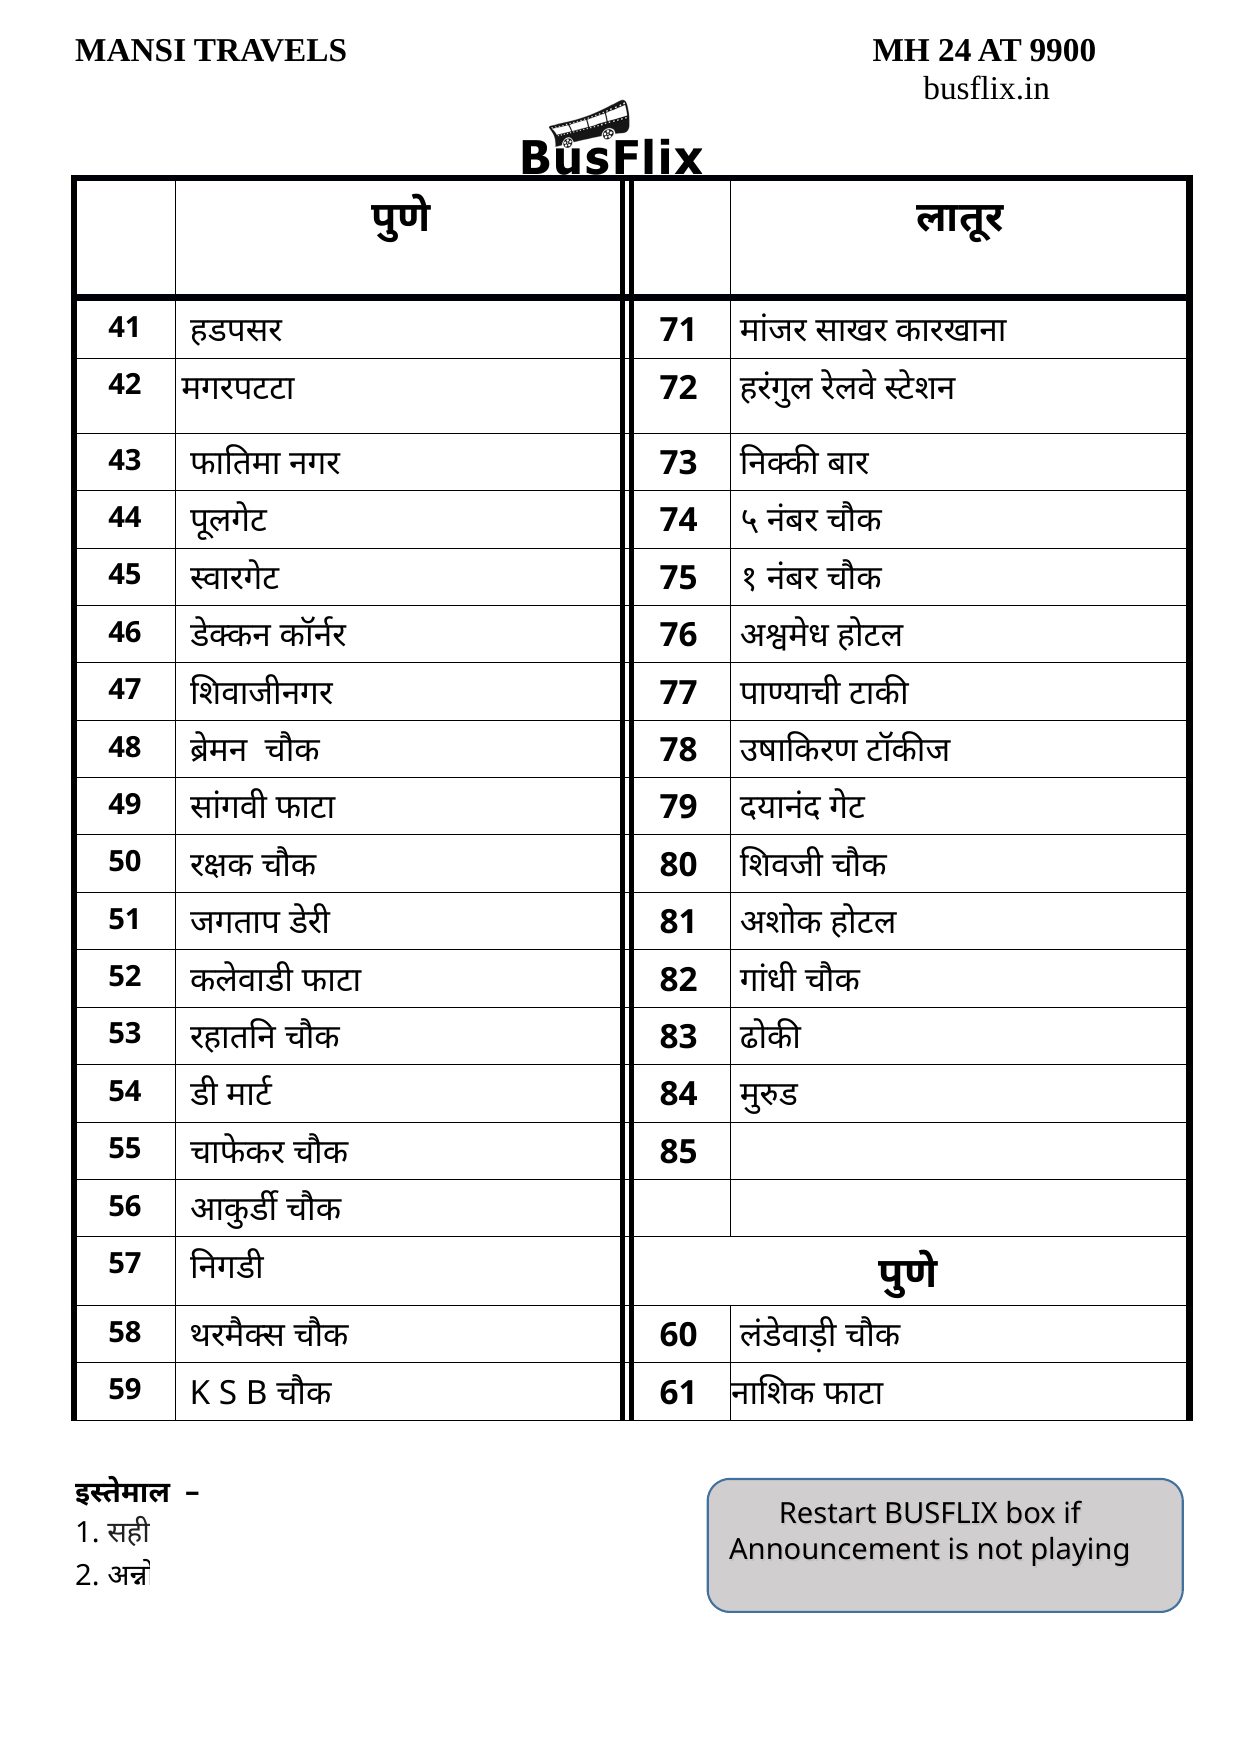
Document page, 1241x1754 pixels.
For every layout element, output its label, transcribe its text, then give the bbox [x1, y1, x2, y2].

table_cell 49 [77, 778, 175, 834]
table_cell [1193, 433, 1240, 490]
table_cell 56 [77, 1180, 175, 1236]
table_cell १ नंबर चौक [731, 549, 1186, 605]
table_cell 47 [77, 663, 175, 719]
table_cell [1193, 358, 1240, 433]
table_cell [634, 1180, 730, 1236]
table_cell 50 [77, 835, 175, 892]
table_cell [1193, 1305, 1240, 1362]
table_cell [1193, 662, 1240, 719]
table_cell [1193, 490, 1240, 547]
table_cell पाण्याची टाकी [731, 663, 1186, 719]
table_cell सांगवी फाटा [176, 778, 620, 834]
table_cell 51 [77, 893, 175, 949]
table_cell [1193, 1007, 1240, 1064]
table_cell फातिमा नगर [176, 434, 620, 490]
table_cell [1193, 1064, 1240, 1121]
table_cell 77 [634, 663, 730, 719]
table_cell निगडी [176, 1237, 620, 1305]
table_cell 72 [634, 359, 730, 433]
table_cell शिवजी चौक [731, 835, 1186, 892]
text 1. सही नंबर दबाएं और तुरंत कीपैड पर ग्रीन बटन दबाएं। [656, 1511, 706, 1554]
table_cell 81 [634, 893, 730, 949]
table_cell नाशिक फाटा [731, 1363, 1186, 1420]
table_cell [1193, 720, 1240, 777]
table_cell [731, 1180, 1186, 1236]
table_cell [1193, 949, 1240, 1007]
table_cell [1193, 834, 1240, 892]
table_cell अशोक होटल [731, 893, 1186, 949]
table_cell [1193, 1236, 1240, 1305]
table_cell [1193, 1121, 1240, 1179]
table_header [634, 181, 730, 294]
table_cell मांजर साखर कारखाना [731, 301, 1186, 357]
table_cell निक्की बार [731, 434, 1186, 490]
table_cell 80 [634, 835, 730, 892]
table_cell स्वारगेट [176, 549, 620, 605]
table_cell [1193, 777, 1240, 834]
table_header [1193, 175, 1240, 294]
text 2. अन्नोउंसमेंट को रोकने के लिए लाल बटन दबाएं । [75, 1554, 150, 1597]
table_cell हडपसर [176, 301, 620, 357]
table_cell 52 [77, 950, 175, 1007]
table_cell पुणे [634, 1237, 1186, 1305]
table_cell [1193, 548, 1240, 605]
table_cell 45 [77, 549, 175, 605]
table_cell चाफेकर चौक [176, 1123, 620, 1179]
table_cell डेक्कन कॉर्नर [176, 606, 620, 662]
table_cell K S B चौक [176, 1363, 620, 1420]
table_cell 71 [634, 301, 730, 357]
table_cell 74 [634, 491, 730, 547]
text इस्तेमाल – [75, 1471, 1165, 1511]
table_cell [1193, 605, 1240, 662]
table_cell ढोकी [731, 1008, 1186, 1064]
table_cell मगरपटटा [176, 359, 620, 433]
table_cell मुरुड [731, 1065, 1186, 1121]
table_cell 46 [77, 606, 175, 662]
table_cell अश्वमेध होटल [731, 606, 1186, 662]
table_cell 76 [634, 606, 730, 662]
table_header [77, 181, 175, 294]
table_cell 44 [77, 491, 175, 547]
table_cell दयानंद गेट [731, 778, 1186, 834]
table_cell [1193, 1179, 1240, 1236]
table_cell 79 [634, 778, 730, 834]
table_cell आकुर्डी चौक [176, 1180, 620, 1236]
table_cell जगताप डेरी [176, 893, 620, 949]
table_cell 41 [77, 301, 175, 357]
table_cell [1193, 1362, 1240, 1420]
table_cell ५ नंबर चौक [731, 491, 1186, 547]
table_cell 55 [77, 1123, 175, 1179]
table_cell पूलगेट [176, 491, 620, 547]
table_cell लंडेवाड़ी चौक [731, 1306, 1186, 1362]
table_cell डी मार्ट [176, 1065, 620, 1121]
table_cell कलेवाडी फाटा [176, 950, 620, 1007]
table_cell 58 [77, 1306, 175, 1362]
table_cell 84 [634, 1065, 730, 1121]
table_cell [1193, 294, 1240, 357]
table_cell 61 [634, 1363, 730, 1420]
text 1. सही नंबर दबाएं और तुरंत कीपैड पर ग्रीन बटन दबाएं। [75, 1511, 150, 1554]
table_cell शिवाजीनगर [176, 663, 620, 719]
table_cell 59 [77, 1363, 175, 1420]
table_header पुणे [176, 181, 620, 294]
table_cell 82 [634, 950, 730, 1007]
table_cell [731, 1123, 1186, 1179]
table_cell हरंगुल रेलवे स्टेशन [731, 359, 1186, 433]
table_cell उषाकिरण टॉकीज [731, 721, 1186, 777]
table_cell रक्षक चौक [176, 835, 620, 892]
table_cell 43 [77, 434, 175, 490]
table_cell 73 [634, 434, 730, 490]
table_header लातूर [731, 181, 1186, 294]
table_cell 53 [77, 1008, 175, 1064]
table_cell [1193, 892, 1240, 949]
table_cell 60 [634, 1306, 730, 1362]
table_cell 78 [634, 721, 730, 777]
table_cell 83 [634, 1008, 730, 1064]
table_cell गांधी चौक [731, 950, 1186, 1007]
table_cell ब्रेमन चौक [176, 721, 620, 777]
table_cell 75 [634, 549, 730, 605]
table_cell 85 [634, 1123, 730, 1179]
table_cell रहातनि चौक [176, 1008, 620, 1064]
table_cell 57 [77, 1237, 175, 1305]
table_cell थरमैक्स चौक [176, 1306, 620, 1362]
table_cell 48 [77, 721, 175, 777]
table_cell 42 [77, 359, 175, 433]
table_cell 54 [77, 1065, 175, 1121]
